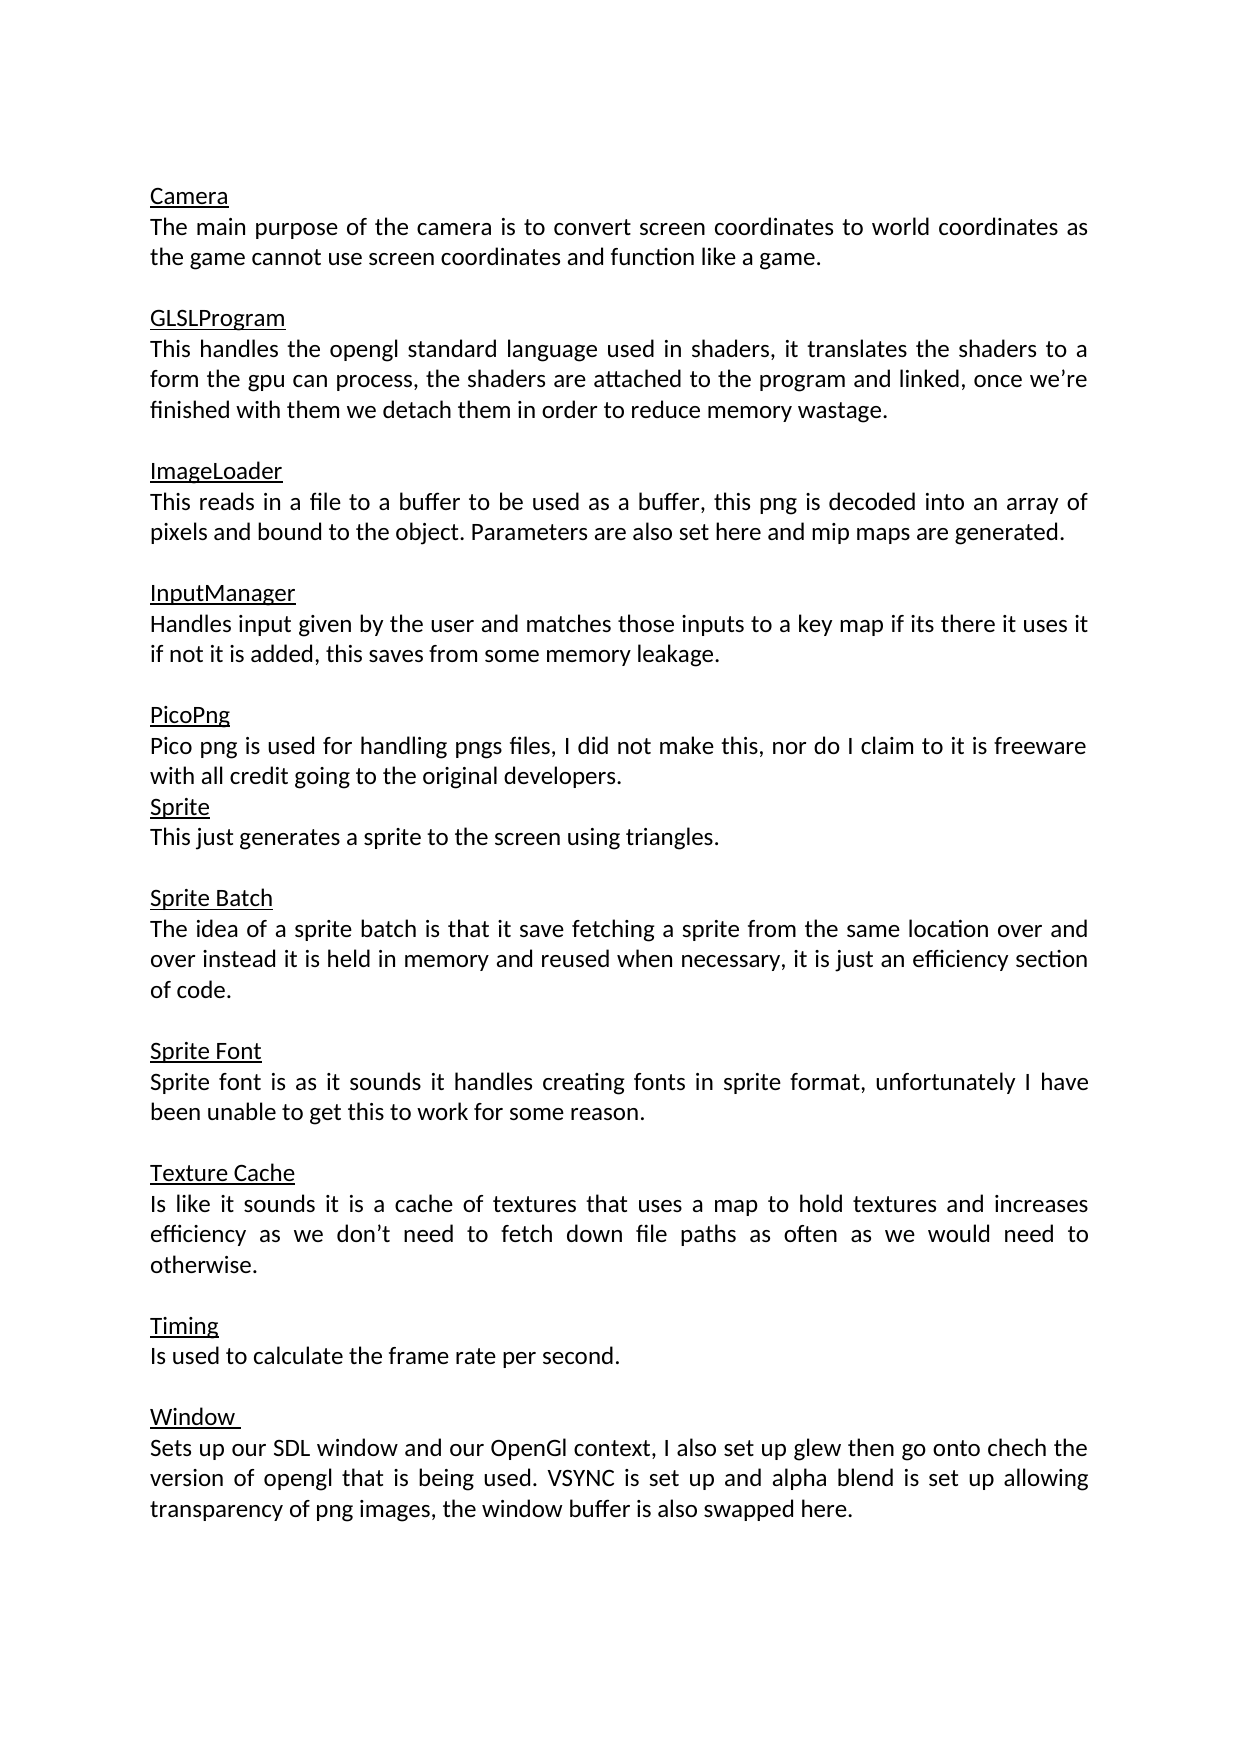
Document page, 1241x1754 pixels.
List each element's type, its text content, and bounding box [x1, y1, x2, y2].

text Sprite font is as it sounds it handles creating fonts in sprite format, unfortunately I have been unable to get this to work for some reason. [150, 1066, 1090, 1127]
text This handles the opengl standard language used in shaders, it translates the shaders to a form the gpu can process, the shaders are attached to the program and linked, once we’re finished with them we detach them in order to reduce memory wastage. [150, 333, 1090, 425]
text Texture Cache [150, 1157, 1090, 1188]
text Sprite [150, 791, 1090, 821]
text Camera [150, 181, 1090, 211]
text GLSLProgram [150, 303, 1090, 333]
text Sprite Batch [150, 882, 1090, 913]
text Window [150, 1401, 1090, 1432]
text PicoPng [150, 699, 1090, 730]
text The main purpose of the camera is to convert screen coordinates to world coordinates as the game cannot use screen coordinates and function like a game. [150, 211, 1090, 272]
text Handles input given by the user and matches those inputs to a key map if its there it uses it if not it is added, this saves from some memory leakage. [150, 608, 1090, 669]
text The idea of a sprite batch is that it save fetching a sprite from the same location over and over instead it is held in memory and reused when necessary, it is just an efficiency section of code. [150, 913, 1090, 1004]
text ImageLoader [150, 455, 1090, 486]
text Pico png is used for handling pngs files, I did not make this, nor do I claim to it is freeware with all credit going to the original developers. [150, 730, 1090, 791]
text This reads in a file to a buffer to be used as a buffer, this png is decoded into an array of pixels and bound to the object. Parameters are also set here and mip maps are generated. [150, 486, 1090, 547]
text Timing [150, 1310, 1090, 1340]
text Is used to calculate the frame rate per second. [150, 1340, 1090, 1371]
text This just generates a sprite to the screen using triangles. [150, 821, 1090, 852]
text Sets up our SDL window and our OpenGl context, I also set up glew then go onto chech the version of opengl that is being used. VSYNC is set up and alpha blend is set up allowing transparency of png images, the window buffer is also swapped here. [150, 1432, 1090, 1523]
text InputManager [150, 577, 1090, 608]
text Is like it sounds it is a cache of textures that uses a map to hold textures and increases efficiency as we don’t need to fetch down file paths as often as we would need to otherwise. [150, 1188, 1090, 1279]
text Sprite Font [150, 1035, 1090, 1066]
